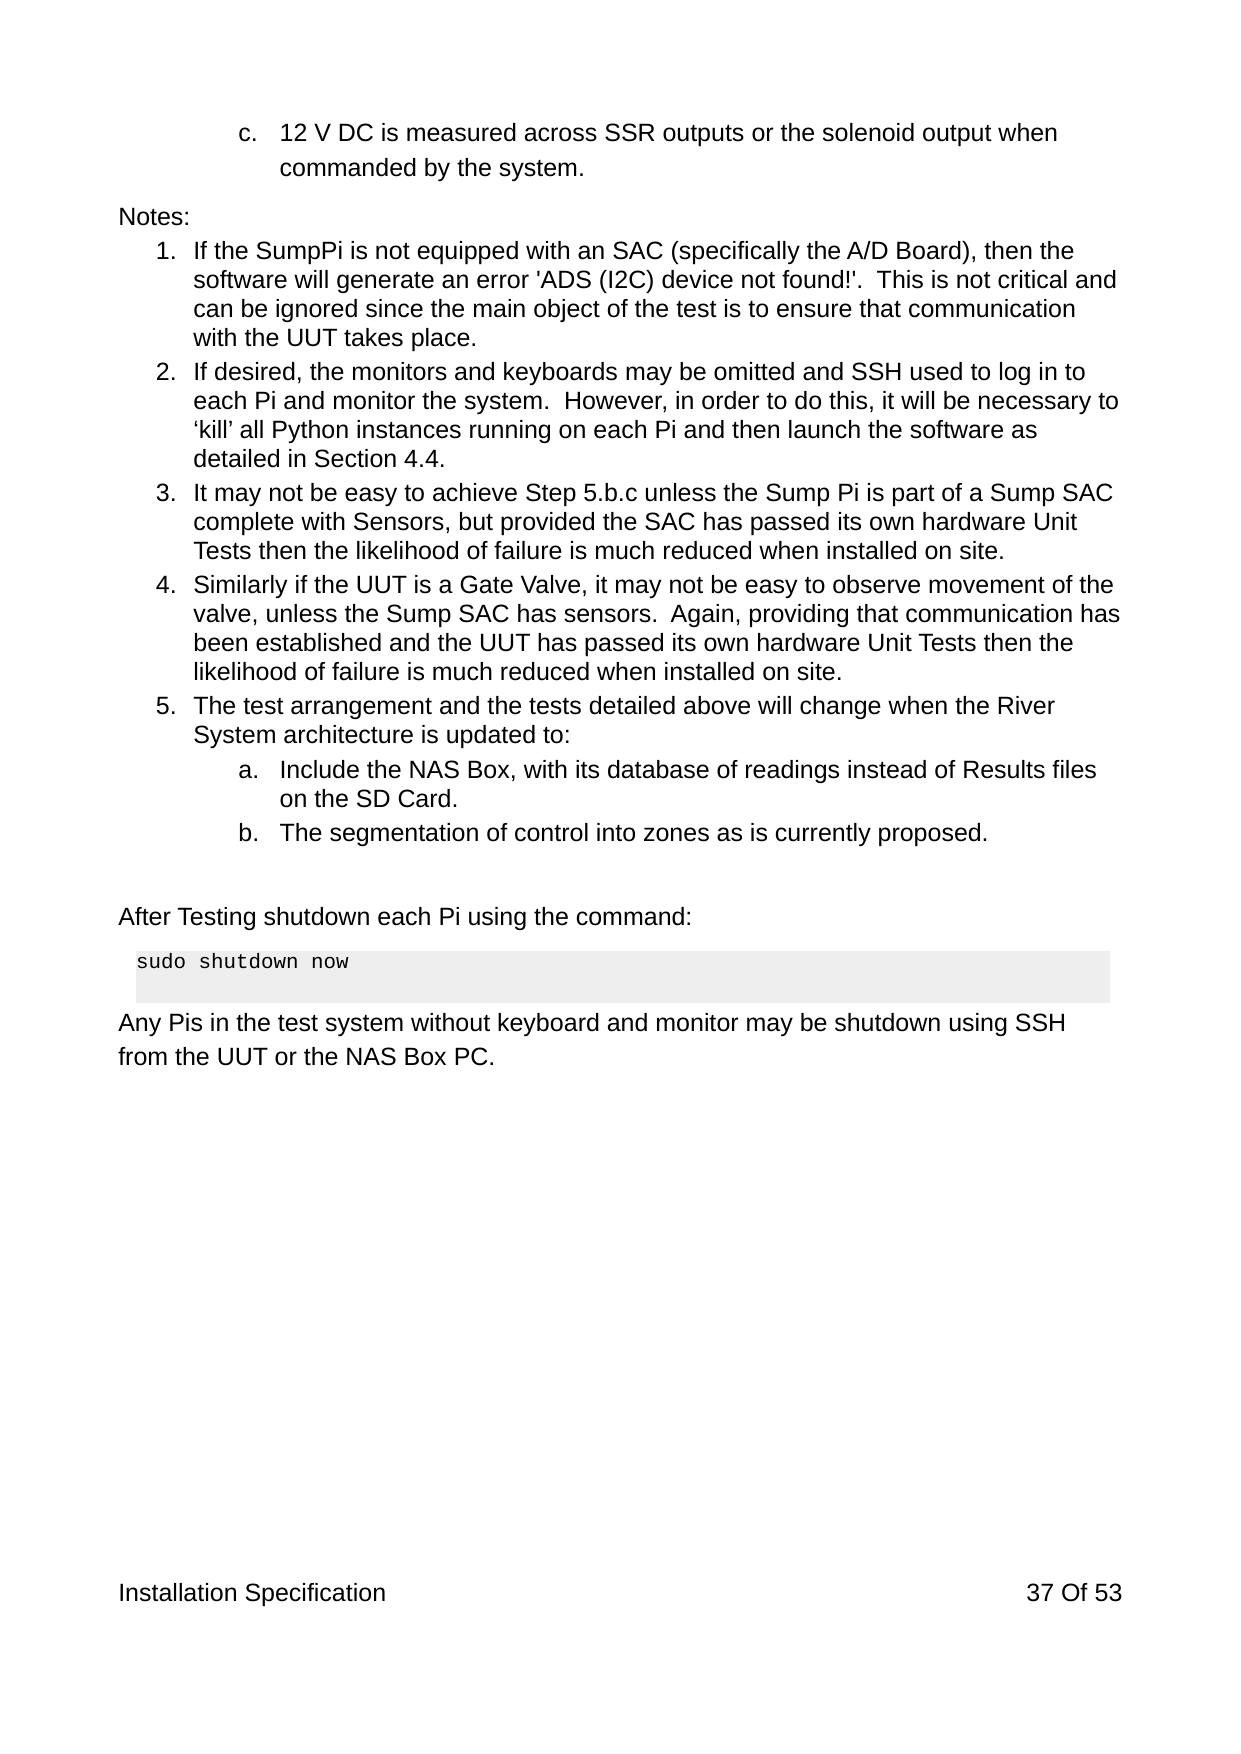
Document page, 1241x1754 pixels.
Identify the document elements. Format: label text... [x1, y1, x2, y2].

list Similarly if the UUT is a Gate Valve, it may not be easy to observe movement of the valve, unless the Sump SAC has sensors. Again, providing that communication has been established and the UUT has passed its own hardware Unit Tests then the likelihood of failure is much reduced when installed on site. [156, 570, 1122, 685]
text Any Pis in the test system without keyboard and monitor may be shutdown using SSH from the UUT or the NAS Box PC. [118, 1008, 1122, 1071]
list 12 V DC is measured across SSR outputs or the solenoid output when commanded by the system. [238, 118, 1122, 181]
list The test arrangement and the tests detailed above will change when the River System architecture is updated to: [156, 691, 1122, 749]
text After Testing shutdown each Pi using the command: [118, 902, 1122, 931]
list If the SumpPi is not equipped with an SAC (specifically the A/D Board), then the software will generate an error 'ADS (I2C) device not found!'. This is not critical and can be ignored since the main object of the test is to ensure that communication with the UUT takes place. [156, 236, 1122, 351]
list If desired, the monitors and keyboards may be omitted and SSH used to log in to each Pi and monitor the system. However, in order to do this, it will be necessary to ‘kill’ all Python instances running on each Pi and then launch the software as detailed in Section 4.4. [156, 357, 1122, 472]
text Notes: [118, 202, 1122, 230]
list It may not be easy to achieve Step 5.b.c unless the Sump Pi is part of a Sump SAC complete with Sensors, but provided the SAC has passed its own hardware Unit Tests then the likelihood of failure is much reduced when installed on site. [156, 478, 1122, 564]
list The segmentation of control into zones as is currently proposed. [238, 818, 1122, 847]
text sudo shutdown now [136, 951, 1110, 975]
list Include the NAS Box, with its database of readings instead of Results files on the SD Card. [238, 755, 1122, 812]
